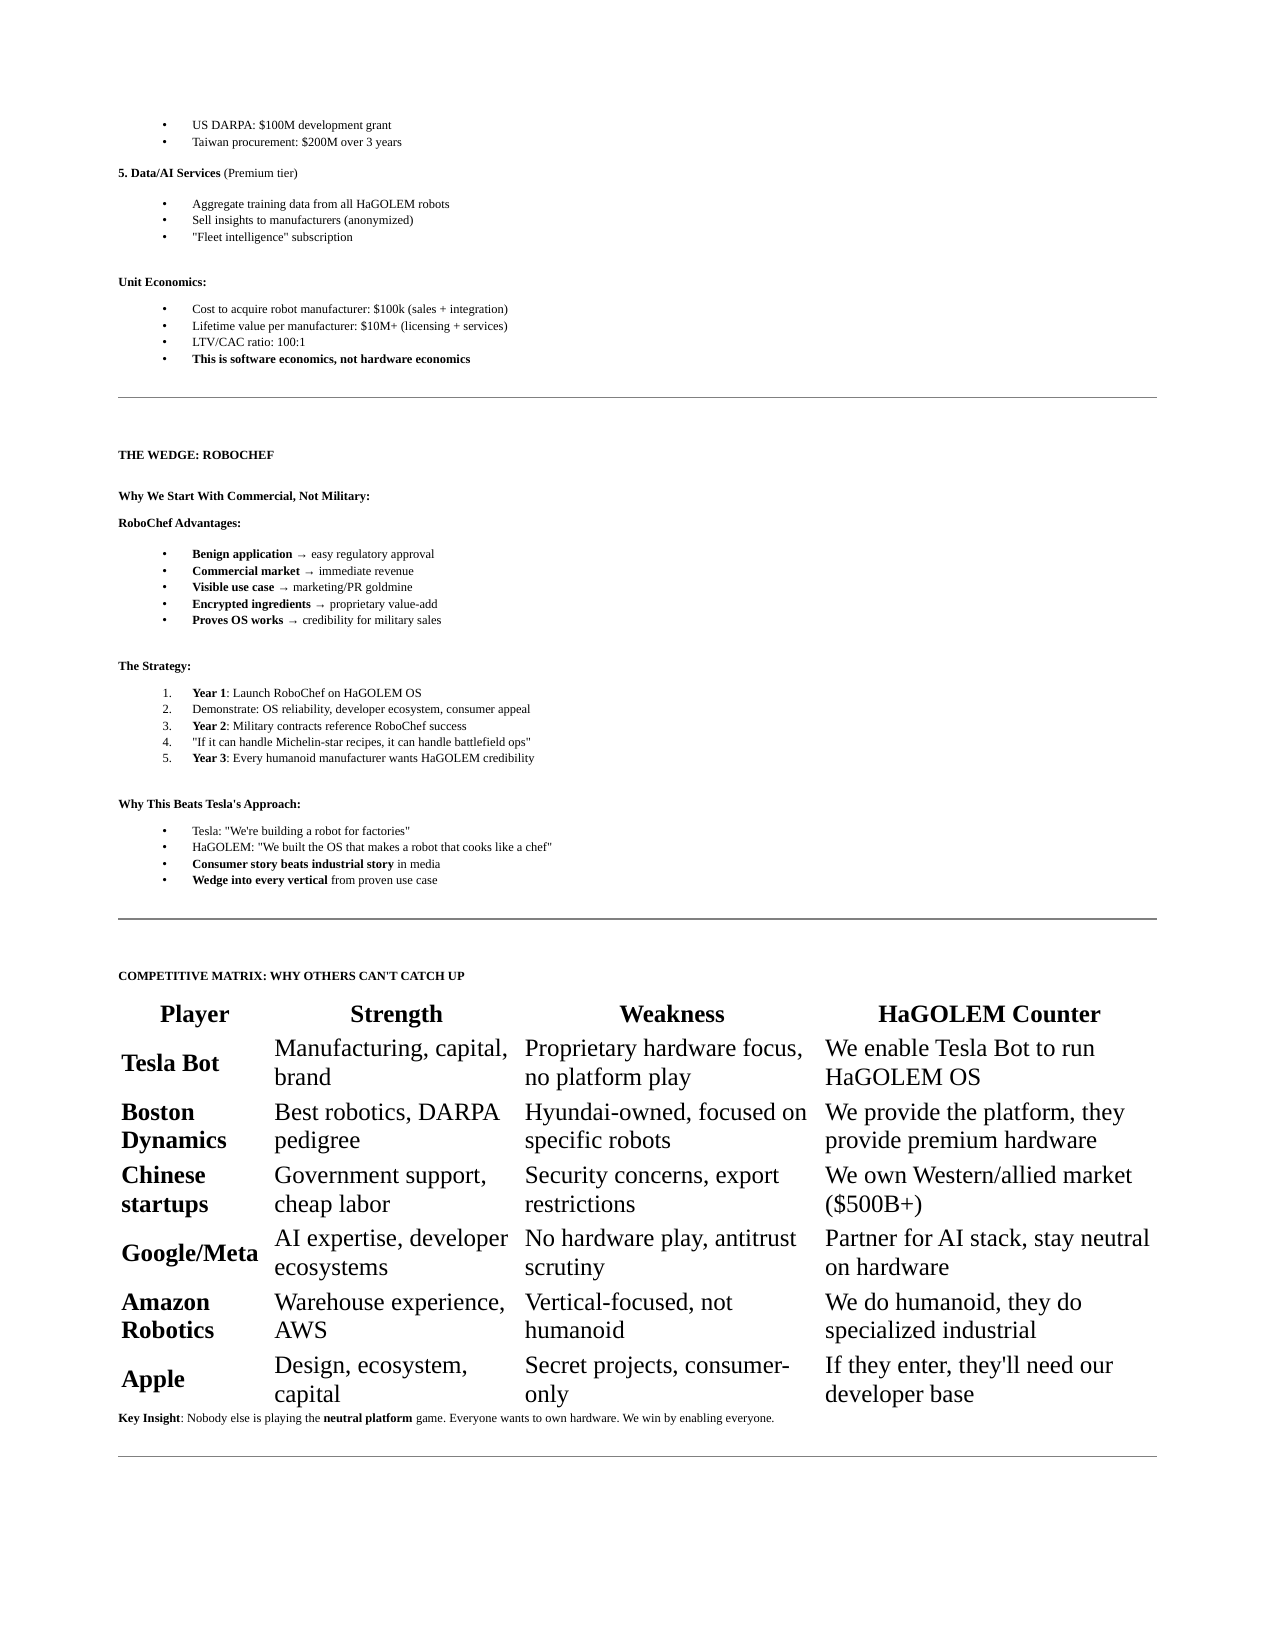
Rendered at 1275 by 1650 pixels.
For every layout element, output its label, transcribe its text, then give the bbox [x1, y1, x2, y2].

list US DARPA: $100M development grant [162, 118, 1157, 132]
list Aggregate training data from all HaGOLEM robots [162, 197, 1157, 211]
table_header Strength [271, 996, 522, 1031]
list "Fleet intelligence" subscription [162, 229, 1157, 244]
text Key Insight: Nobody else is playing the neutral platform game. Everyone wants to own hardware. We win by enabling everyone. [118, 1411, 1157, 1425]
subtitle Unit Economics: [118, 275, 1157, 289]
table_cell If they enter, they'll need our developer base [822, 1347, 1157, 1411]
text 5. Data/AI Services (Premium tier) [118, 166, 1157, 180]
table_cell Manufacturing, capital, brand [271, 1031, 522, 1094]
table_cell Chinese startups [118, 1157, 271, 1221]
list Demonstrate: OS reliability, developer ecosystem, consumer appeal [162, 702, 1157, 716]
text RoboChef Advantages: [118, 516, 1157, 530]
subtitle Why We Start With Commercial, Not Military: [118, 489, 1157, 503]
list Consumer story beats industrial story in media [162, 857, 1157, 871]
table_cell We own Western/allied market ($500B+) [822, 1157, 1157, 1221]
table_cell No hardware play, antitrust scrutiny [522, 1221, 822, 1284]
table_cell We enable Tesla Bot to run HaGOLEM OS [822, 1031, 1157, 1094]
table_cell AI expertise, developer ecosystems [271, 1221, 522, 1284]
list HaGOLEM: "We built the OS that makes a robot that cooks like a chef" [162, 840, 1157, 854]
list Commercial market → immediate revenue [162, 563, 1157, 578]
table_cell Secret projects, consumer-only [522, 1347, 822, 1411]
table_cell Proprietary hardware focus, no platform play [522, 1031, 822, 1094]
list "If it can handle Michelin-star recipes, it can handle battlefield ops" [162, 735, 1157, 749]
list Encrypted ingredients → proprietary value-add [162, 596, 1157, 611]
list Proves OS works → credibility for military sales [162, 613, 1157, 627]
list Visible use case → marketing/PR goldmine [162, 580, 1157, 594]
table_header Weakness [522, 996, 822, 1031]
table_header Player [118, 996, 271, 1031]
subtitle COMPETITIVE MATRIX: WHY OTHERS CAN'T CATCH UP [118, 969, 1157, 983]
list Benign application → easy regulatory approval [162, 547, 1157, 561]
list Year 1: Launch RoboChef on HaGOLEM OS [162, 685, 1157, 700]
list Year 3: Every humanoid manufacturer wants HaGOLEM credibility [162, 751, 1157, 766]
list Taiwan procurement: $200M over 3 years [162, 134, 1157, 149]
list Sell insights to manufacturers (anonymized) [162, 213, 1157, 227]
table_cell Government support, cheap labor [271, 1157, 522, 1221]
table_cell Boston Dynamics [118, 1094, 271, 1157]
table_cell Amazon Robotics [118, 1284, 271, 1347]
table_header HaGOLEM Counter [822, 996, 1157, 1031]
subtitle Why This Beats Tesla's Approach: [118, 797, 1157, 811]
table_cell Tesla Bot [118, 1031, 271, 1094]
list Cost to acquire robot manufacturer: $100k (sales + integration) [162, 302, 1157, 316]
list Year 2: Military contracts reference RoboChef success [162, 718, 1157, 733]
table_cell We provide the platform, they provide premium hardware [822, 1094, 1157, 1157]
subtitle The Strategy: [118, 658, 1157, 673]
subtitle THE WEDGE: ROBOCHEF [118, 448, 1157, 462]
table_cell Design, ecosystem, capital [271, 1347, 522, 1411]
list Wedge into every vertical from proven use case [162, 873, 1157, 887]
table_cell Apple [118, 1347, 271, 1411]
table_cell Warehouse experience, AWS [271, 1284, 522, 1347]
list This is software economics, not hardware economics [162, 351, 1157, 366]
table_cell Best robotics, DARPA pedigree [271, 1094, 522, 1157]
table_cell We do humanoid, they do specialized industrial [822, 1284, 1157, 1347]
table_cell Hyundai-owned, focused on specific robots [522, 1094, 822, 1157]
list LTV/CAC ratio: 100:1 [162, 335, 1157, 349]
table_cell Partner for AI stack, stay neutral on hardware [822, 1221, 1157, 1284]
table_cell Google/Meta [118, 1221, 271, 1284]
list Lifetime value per manufacturer: $10M+ (licensing + services) [162, 318, 1157, 333]
table_cell Security concerns, export restrictions [522, 1157, 822, 1221]
list Tesla: "We're building a robot for factories" [162, 824, 1157, 838]
table_cell Vertical-focused, not humanoid [522, 1284, 822, 1347]
